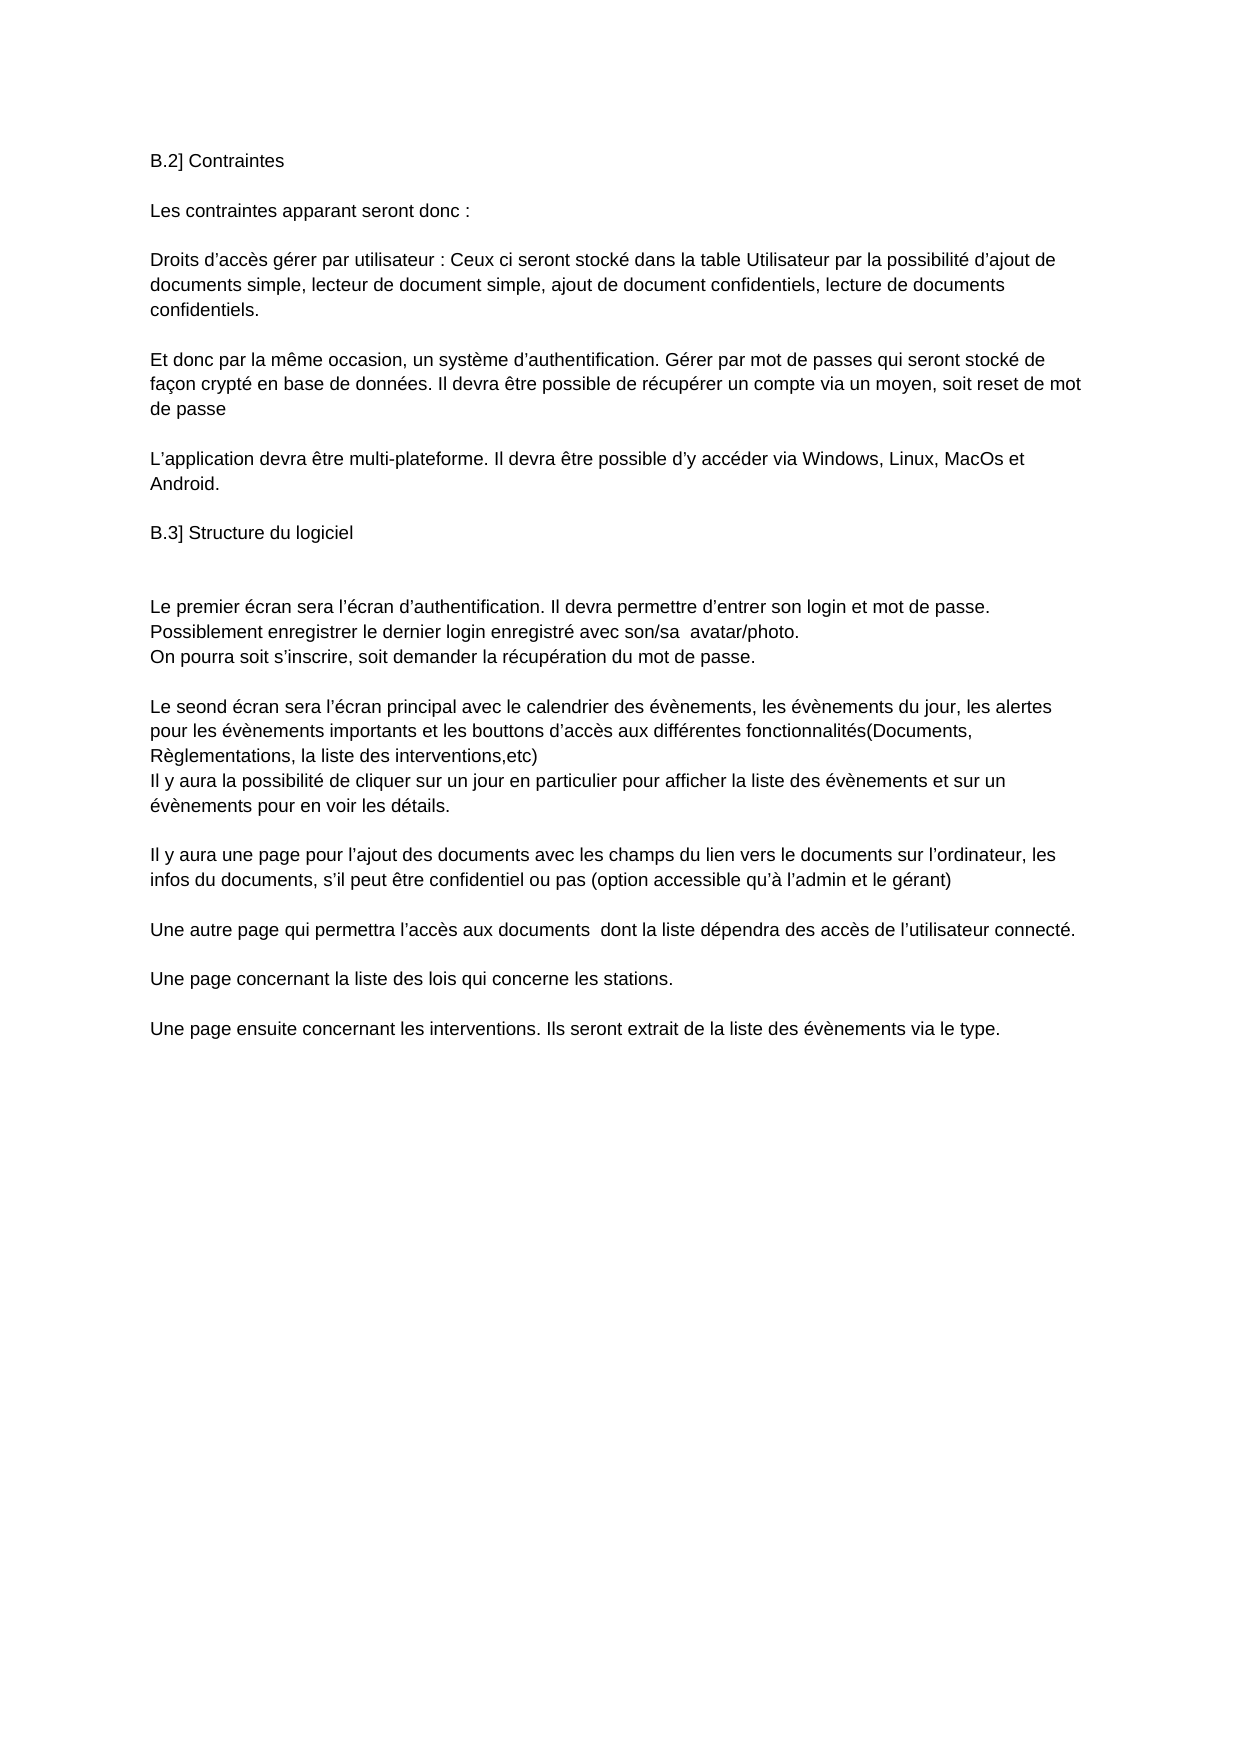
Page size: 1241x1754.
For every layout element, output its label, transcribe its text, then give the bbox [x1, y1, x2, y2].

text Il y aura la possibilité de cliquer sur un jour en particulier pour afficher la liste des évènements et sur un évènements pour en voir les détails. [150, 770, 1090, 816]
text Une page ensuite concernant les interventions. Ils seront extrait de la liste des évènements via le type. [150, 1018, 1090, 1039]
text L’application devra être multi-plateforme. Il devra être possible d’y accéder via Windows, Linux, MacOs et Android. [150, 447, 1090, 494]
text B.2] Contraintes [150, 150, 1090, 172]
text Il y aura une page pour l’ajout des documents avec les champs du lien vers le documents sur l’ordinateur, les infos du documents, s’il peut être confidentiel ou pas (option accessible qu’à l’admin et le gérant) [150, 844, 1090, 891]
text Droits d’accès gérer par utilisateur : Ceux ci seront stocké dans la table Utilisateur par la possibilité d’ajout de documents simple, lecteur de document simple, ajout de document confidentiels, lecture de documents confidentiels. [150, 249, 1090, 320]
text Les contraintes apparant seront donc : [150, 199, 1090, 221]
text Le seond écran sera l’écran principal avec le calendrier des évènements, les évènements du jour, les alertes pour les évènements importants et les bouttons d’accès aux différentes fonctionnalités(Documents, Règlementations, la liste des interventions,etc) [150, 695, 1090, 767]
text On pourra soit s’inscrire, soit demander la récupération du mot de passe. [150, 646, 1090, 667]
text Et donc par la même occasion, un système d’authentification. Gérer par mot de passes qui seront stocké de façon crypté en base de données. Il devra être possible de récupérer un compte via un moyen, soit reset de mot de passe [150, 348, 1090, 419]
text Une autre page qui permettra l’accès aux documents dont la liste dépendra des accès de l’utilisateur connecté. [150, 918, 1090, 940]
text Une page concernant la liste des lois qui concerne les stations. [150, 968, 1090, 990]
text B.3] Structure du logiciel [150, 522, 1090, 543]
text Le premier écran sera l’écran d’authentification. Il devra permettre d’entrer son login et mot de passe. Possiblement enregistrer le dernier login enregistré avec son/sa avatar/photo. [150, 596, 1090, 643]
